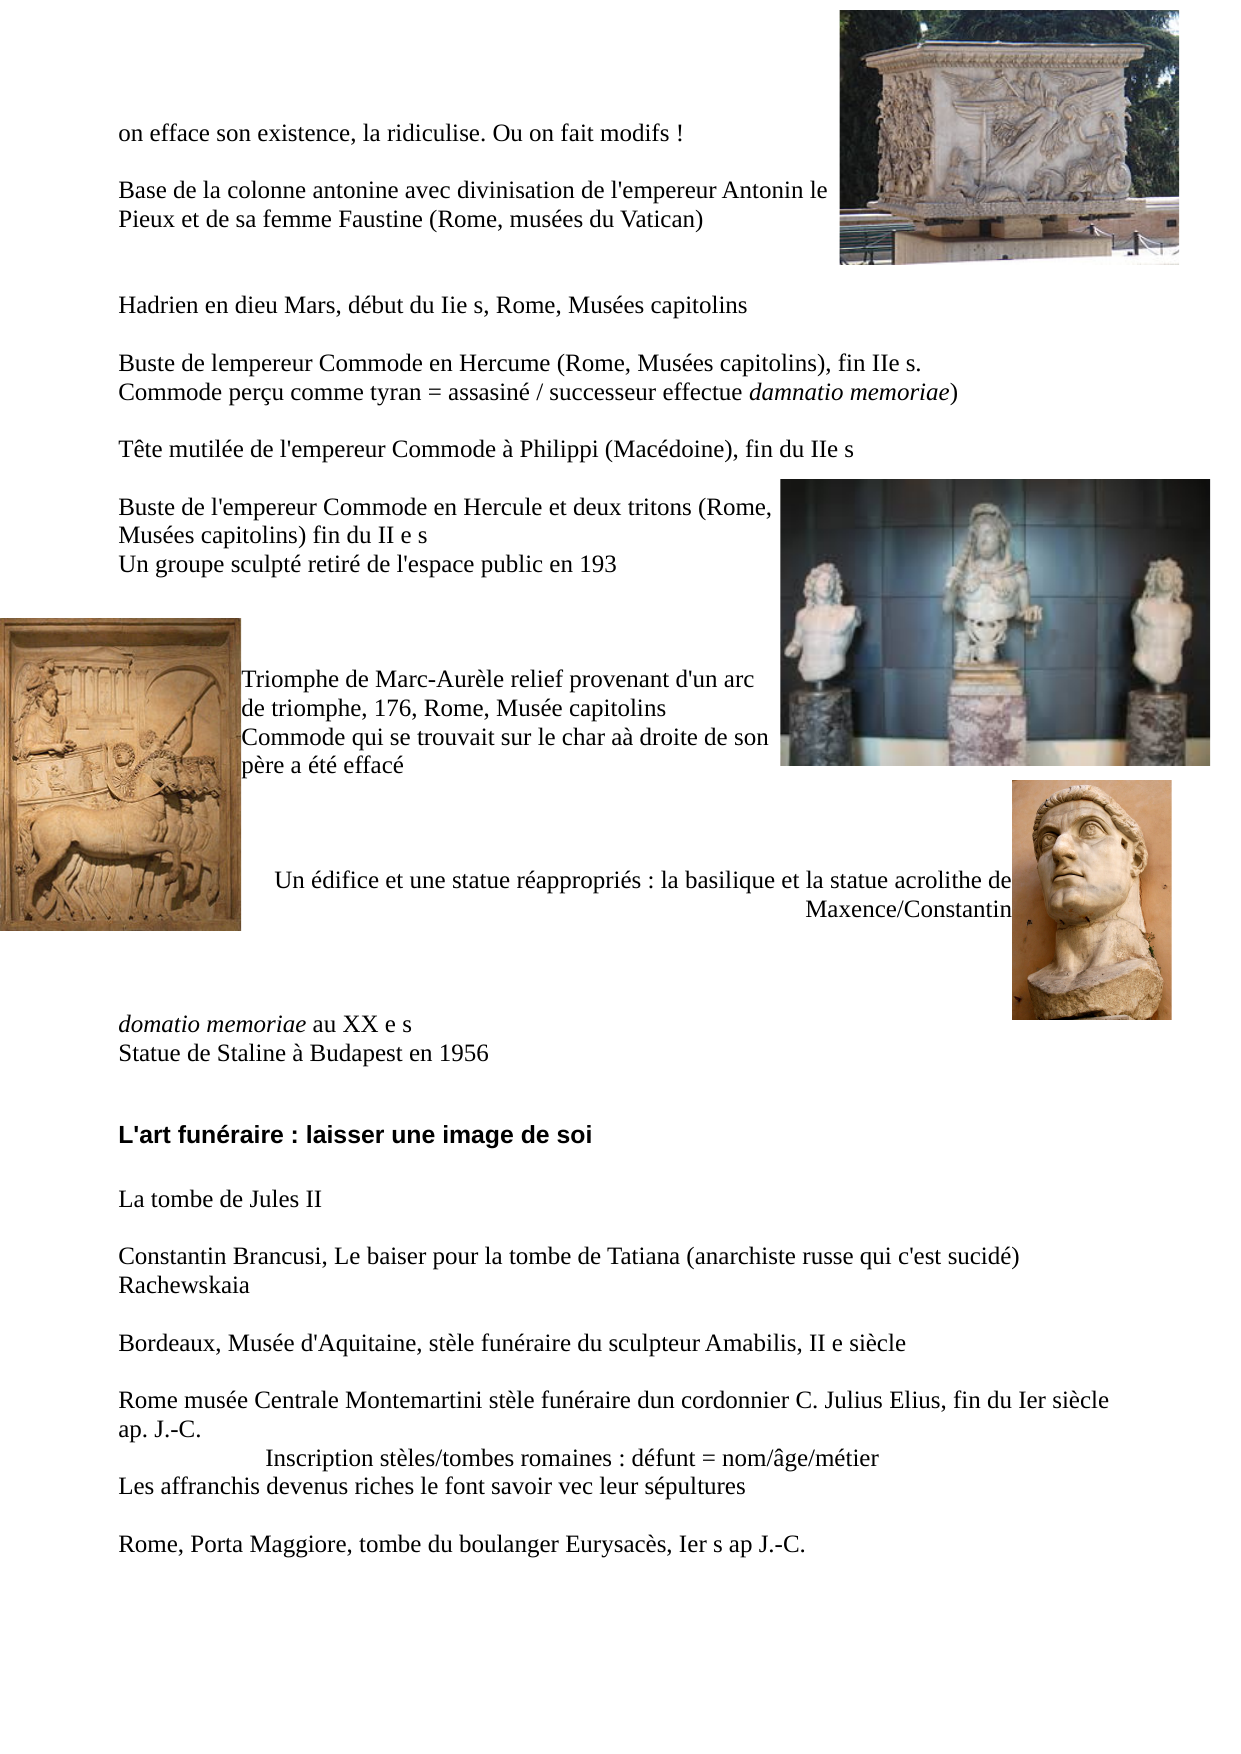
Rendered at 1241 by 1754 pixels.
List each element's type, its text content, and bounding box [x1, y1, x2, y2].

text Statue de Staline à Budapest en 1956 [118, 1038, 1122, 1067]
text Triomphe de Marc-Aurèle relief provenant d'un arc de triomphe, 176, Rome, Musée capitolins [242, 664, 780, 722]
text Base de la colonne antonine avec divinisation de l'empereur Antonin le Pieux et de sa femme Faustine (Rome, musées du Vatican) [118, 176, 839, 233]
text Les affranchis devenus riches le font savoir vec leur sépultures [118, 1471, 1122, 1500]
text Buste de lempereur Commode en Hercume (Rome, Musées capitolins), fin IIe s. [118, 348, 1122, 377]
text Commode qui se trouvait sur le char aà droite de son père a été effacé [242, 722, 1122, 779]
text Buste de l'empereur Commode en Hercule et deux tritons (Rome, Musées capitolins) fin du II e s [118, 492, 780, 549]
text Un édifice et une statue réappropriés : la basilique et la statue acrolithe de Maxence/Constantin [242, 866, 1012, 923]
picture [0, 618, 242, 931]
picture [780, 479, 1210, 766]
text Constantin Brancusi, Le baiser pour la tombe de Tatiana (anarchiste russe qui c'est sucidé) Rachewskaia [118, 1241, 1122, 1299]
text Rome, Porta Maggiore, tombe du boulanger Eurysacès, Ier s ap J.-C. [118, 1529, 1122, 1558]
text Tête mutilée de l'empereur Commode à Philippi (Macédoine), fin du IIe s [118, 434, 1122, 463]
text domatio memoriae au XX e s [118, 1009, 1122, 1038]
text on efface son existence, la ridiculise. Ou on fait modifs ! [118, 118, 839, 147]
text La tombe de Jules II [118, 1184, 1122, 1213]
text Commode perçu comme tyran = assasiné / successeur effectue damnatio memoriae) [118, 377, 1122, 406]
text Hadrien en dieu Mars, début du Iie s, Rome, Musées capitolins [118, 291, 1122, 319]
picture [839, 10, 1180, 265]
text Bordeaux, Musée d'Aquitaine, stèle funéraire du sculpteur Amabilis, II e siècle [118, 1328, 1122, 1356]
text Un groupe sculpté retiré de l'espace public en 193 [118, 549, 780, 578]
text Inscription stèles/tombes romaines : défunt = nom/âge/métier [118, 1443, 1122, 1471]
text Rome musée Centrale Montemartini stèle funéraire dun cordonnier C. Julius Elius, fin du Ier siècle ap. J.-C. [118, 1385, 1122, 1443]
picture [1012, 780, 1172, 1020]
subtitle L'art funéraire : laisser une image de soi [118, 1120, 1122, 1149]
